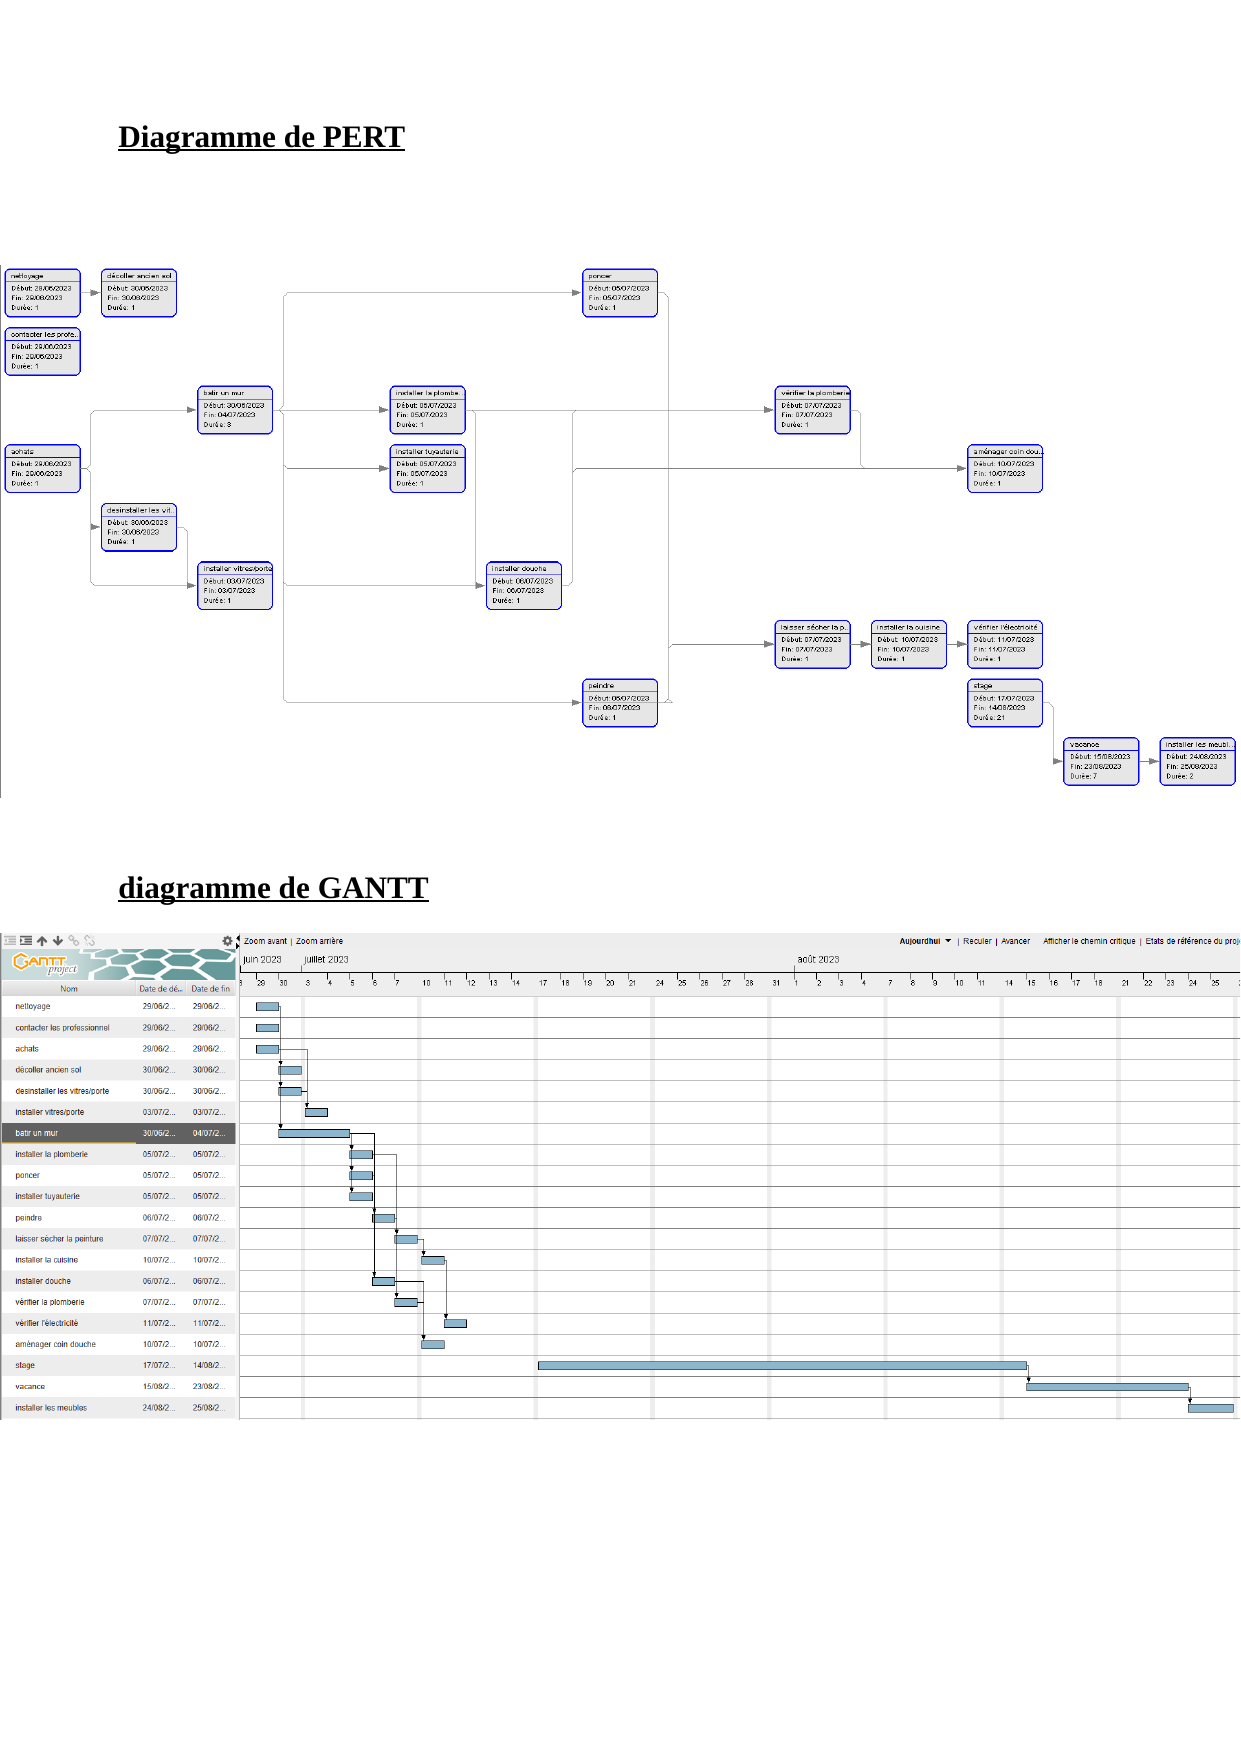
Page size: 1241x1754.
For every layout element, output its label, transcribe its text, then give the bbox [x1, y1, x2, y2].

picture [0, 933, 1241, 1420]
picture [0, 265, 1241, 798]
text Diagramme de PERT [118, 118, 1122, 154]
text diagramme de GANTT [118, 869, 1122, 905]
